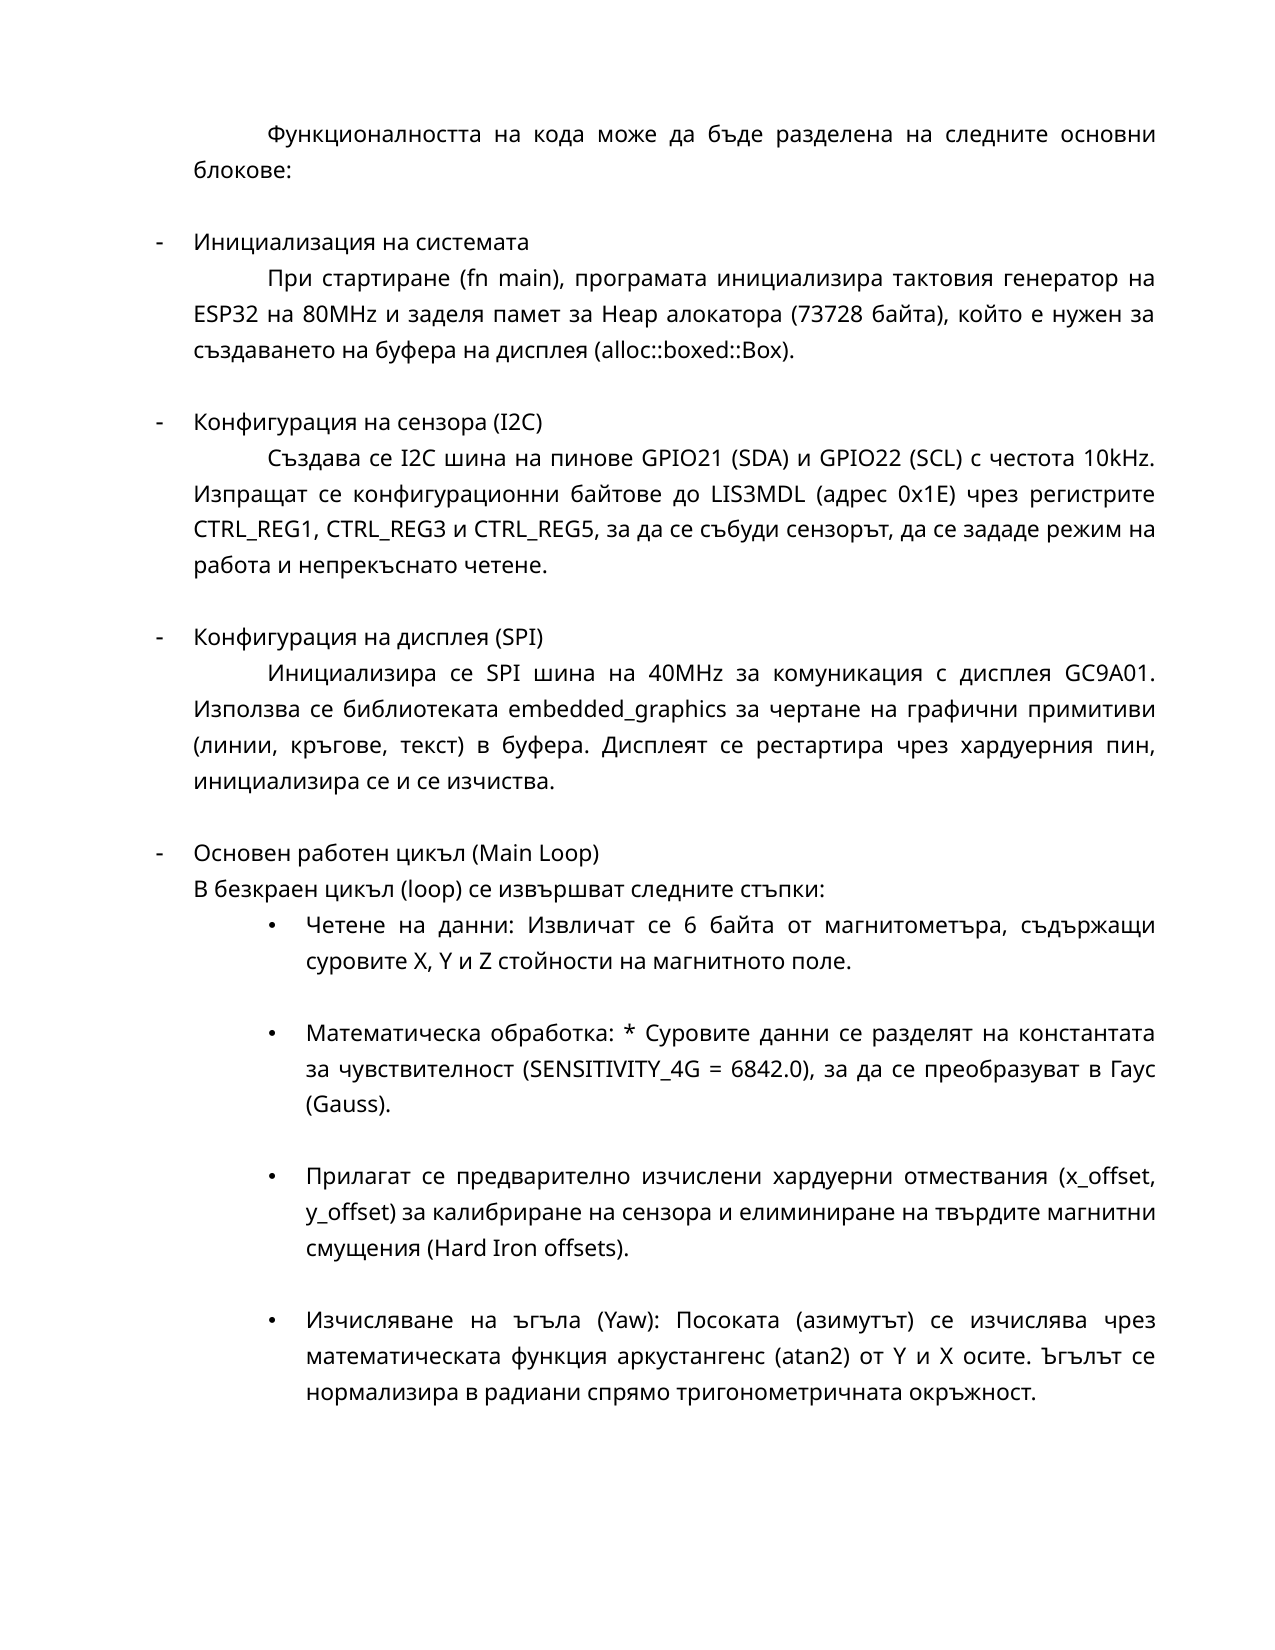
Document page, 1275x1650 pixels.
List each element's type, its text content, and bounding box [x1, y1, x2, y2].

list Основен работен цикъл (Main Loop) [156, 837, 1157, 868]
list Прилагат се предварително изчислени хардуерни отмествания (x_offset, y_offset) за калибриране на сензора и елиминиране на твърдите магнитни смущения (Hard Iron offsets). [268, 1160, 1157, 1263]
list При стартиране (fn main), програмата инициализира тактовия генератор на ESP32 на 80MHz и заделя памет за Heap алокатора (73728 байта), който е нужен за създаването на буфера на дисплея (alloc::boxed::Box). [193, 262, 1157, 365]
list Конфигурация на сензора (I2C) [156, 406, 1157, 437]
list Математическа обработка: * Суровите данни се разделят на константата за чувствителност (SENSITIVITY_4G = 6842.0), за да се преобразуват в Гаус (Gauss). [268, 1017, 1157, 1120]
list Изчисляване на ъгъла (Yaw): Посоката (азимутът) се изчислява чрез математическата функция аркустангенс (atan2) от Y и X осите. Ъгълът се нормализира в радиани спрямо тригонометричната окръжност. [268, 1304, 1157, 1407]
list В безкраен цикъл (loop) се извършват следните стъпки: [193, 873, 1157, 904]
list Четене на данни: Извличат се 6 байта от магнитометъра, съдържащи суровите X, Y и Z стойности на магнитното поле. [268, 909, 1157, 976]
list Създава се I2C шина на пинове GPIO21 (SDA) и GPIO22 (SCL) с честота 10kHz. Изпращат се конфигурационни байтове до LIS3MDL (адрес 0x1E) чрез регистрите CTRL_REG1, CTRL_REG3 и CTRL_REG5, за да се събуди сензорът, да се зададе режим на работа и непрекъснато четене. [193, 442, 1157, 581]
list Инициализира се SPI шина на 40MHz за комуникация с дисплея GC9A01. Използва се библиотеката embedded_graphics за чертане на графични примитиви (линии, кръгове, текст) в буфера. Дисплеят се рестартира чрез хардуерния пин, инициализира се и се изчиства. [193, 657, 1157, 796]
list Конфигурация на дисплея (SPI) [156, 621, 1157, 652]
list Инициализация на системата [156, 226, 1157, 257]
list Функционалността на кода може да бъде разделена на следните основни блокове: [193, 118, 1157, 185]
